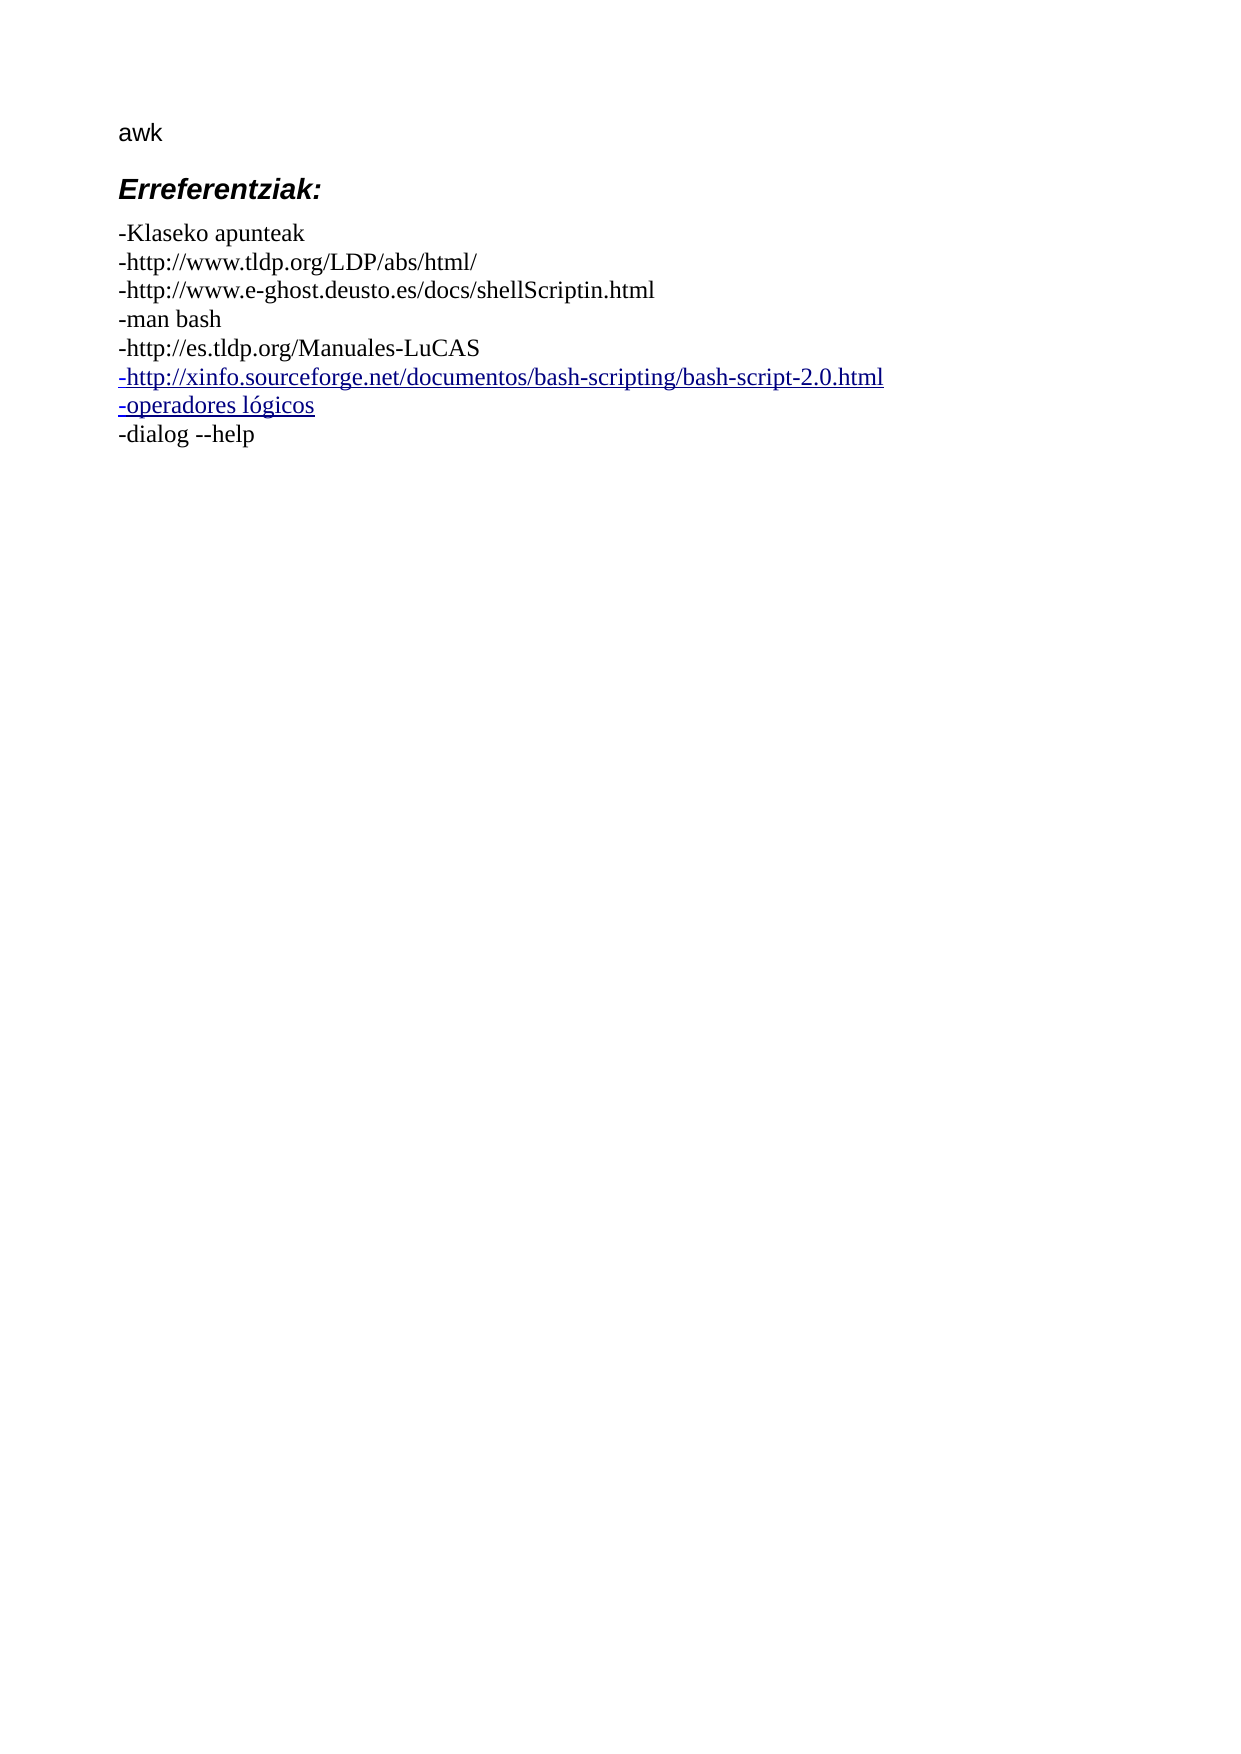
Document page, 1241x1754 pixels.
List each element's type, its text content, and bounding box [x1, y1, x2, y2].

text -operadores lógicos [118, 390, 1122, 419]
subtitle Erreferentziak: [118, 172, 1122, 205]
text -man bash [118, 304, 1122, 333]
text -Klaseko apunteak [118, 218, 1122, 247]
text awk [118, 118, 1122, 147]
text -http://xinfo.sourceforge.net/documentos/bash-scripting/bash-script-2.0.html [118, 362, 1122, 390]
text -http://es.tldp.org/Manuales-LuCAS [118, 333, 1122, 362]
text -http://www.tldp.org/LDP/abs/html/ [118, 247, 1122, 275]
text -http://www.e-ghost.deusto.es/docs/shellScriptin.html [118, 275, 1122, 304]
text -dialog --help [118, 419, 1122, 448]
